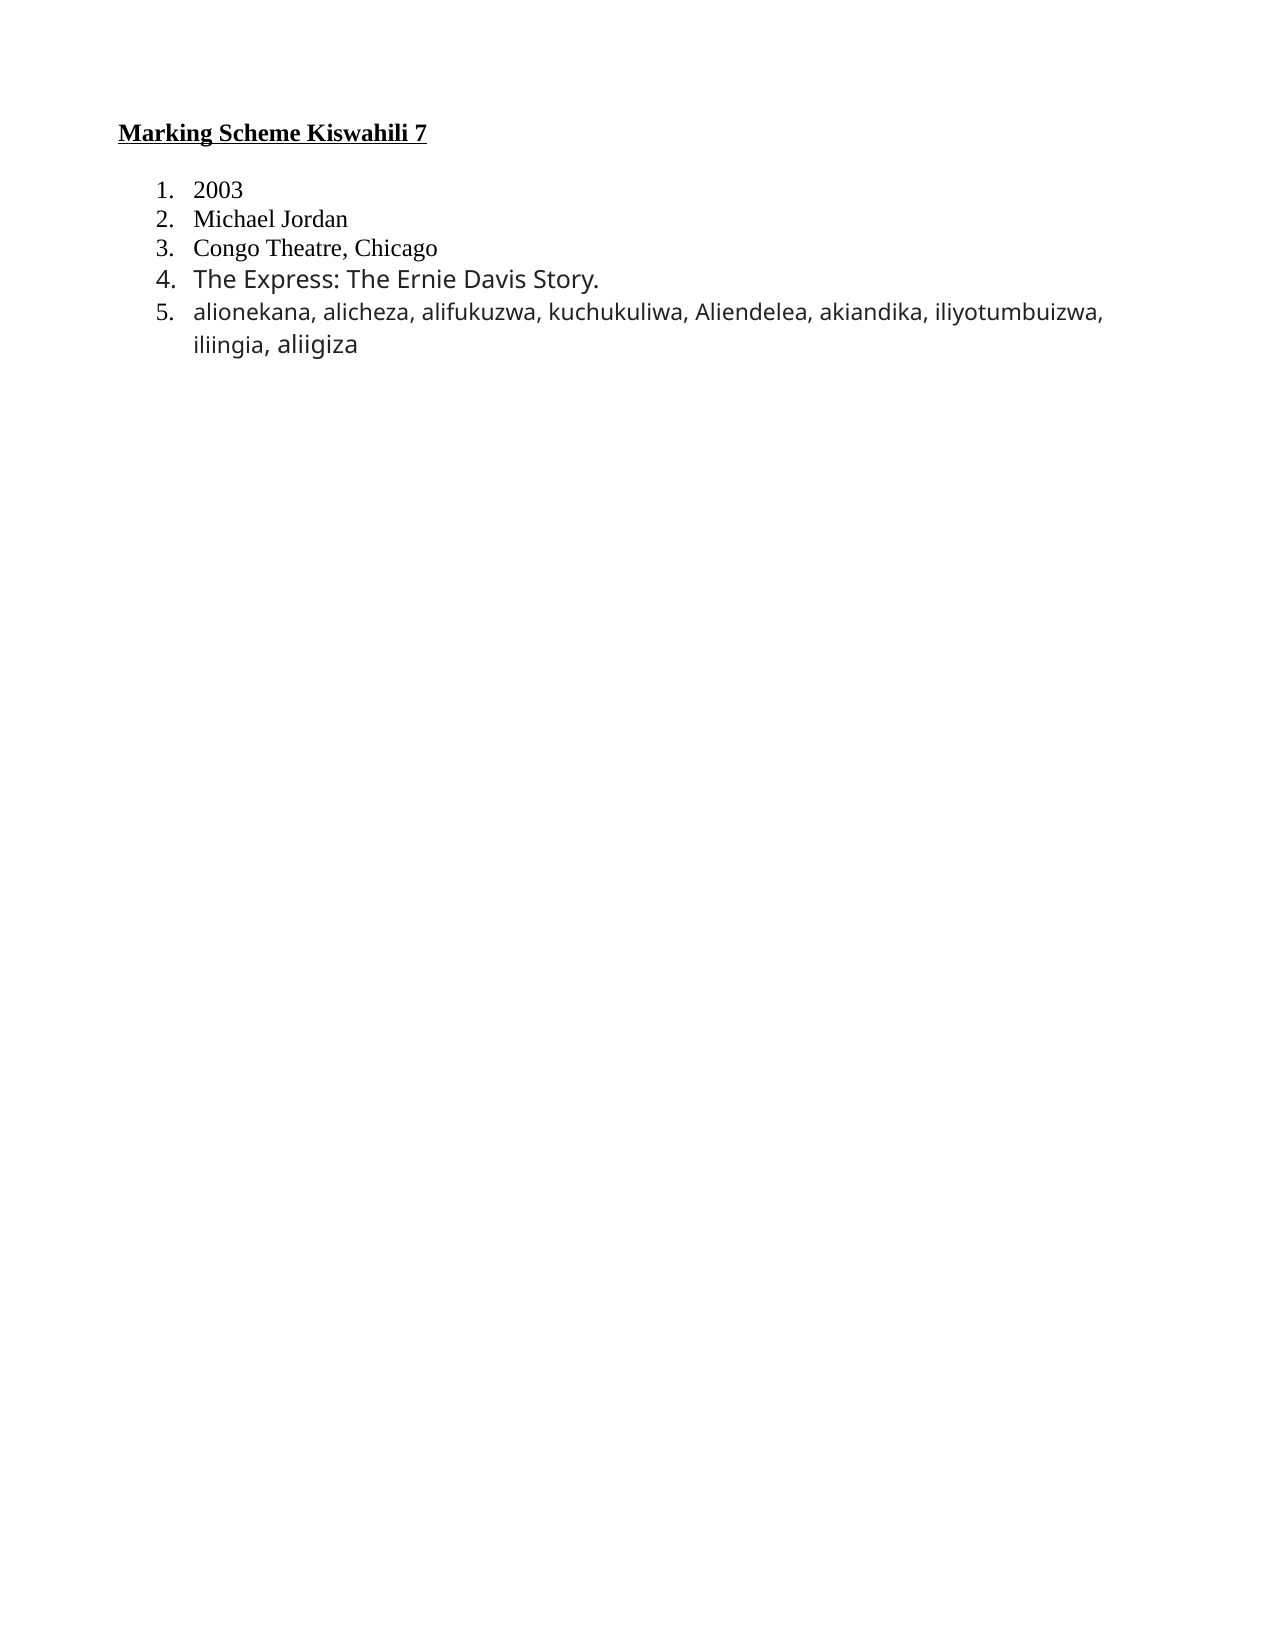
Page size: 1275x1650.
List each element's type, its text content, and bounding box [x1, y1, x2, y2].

list Michael Jordan [156, 204, 1157, 233]
list alionekana, alicheza, alifukuzwa, kuchukuliwa, Aliendelea, akiandika, iliyotumbuizwa, iliingia, aliigiza [156, 296, 1157, 361]
text Marking Scheme Kiswahili 7 [118, 118, 1157, 147]
list 2003 [156, 176, 1157, 204]
list The Express: The Ernie Davis Story. [156, 262, 1157, 296]
list Congo Theatre, Chicago [156, 233, 1157, 262]
